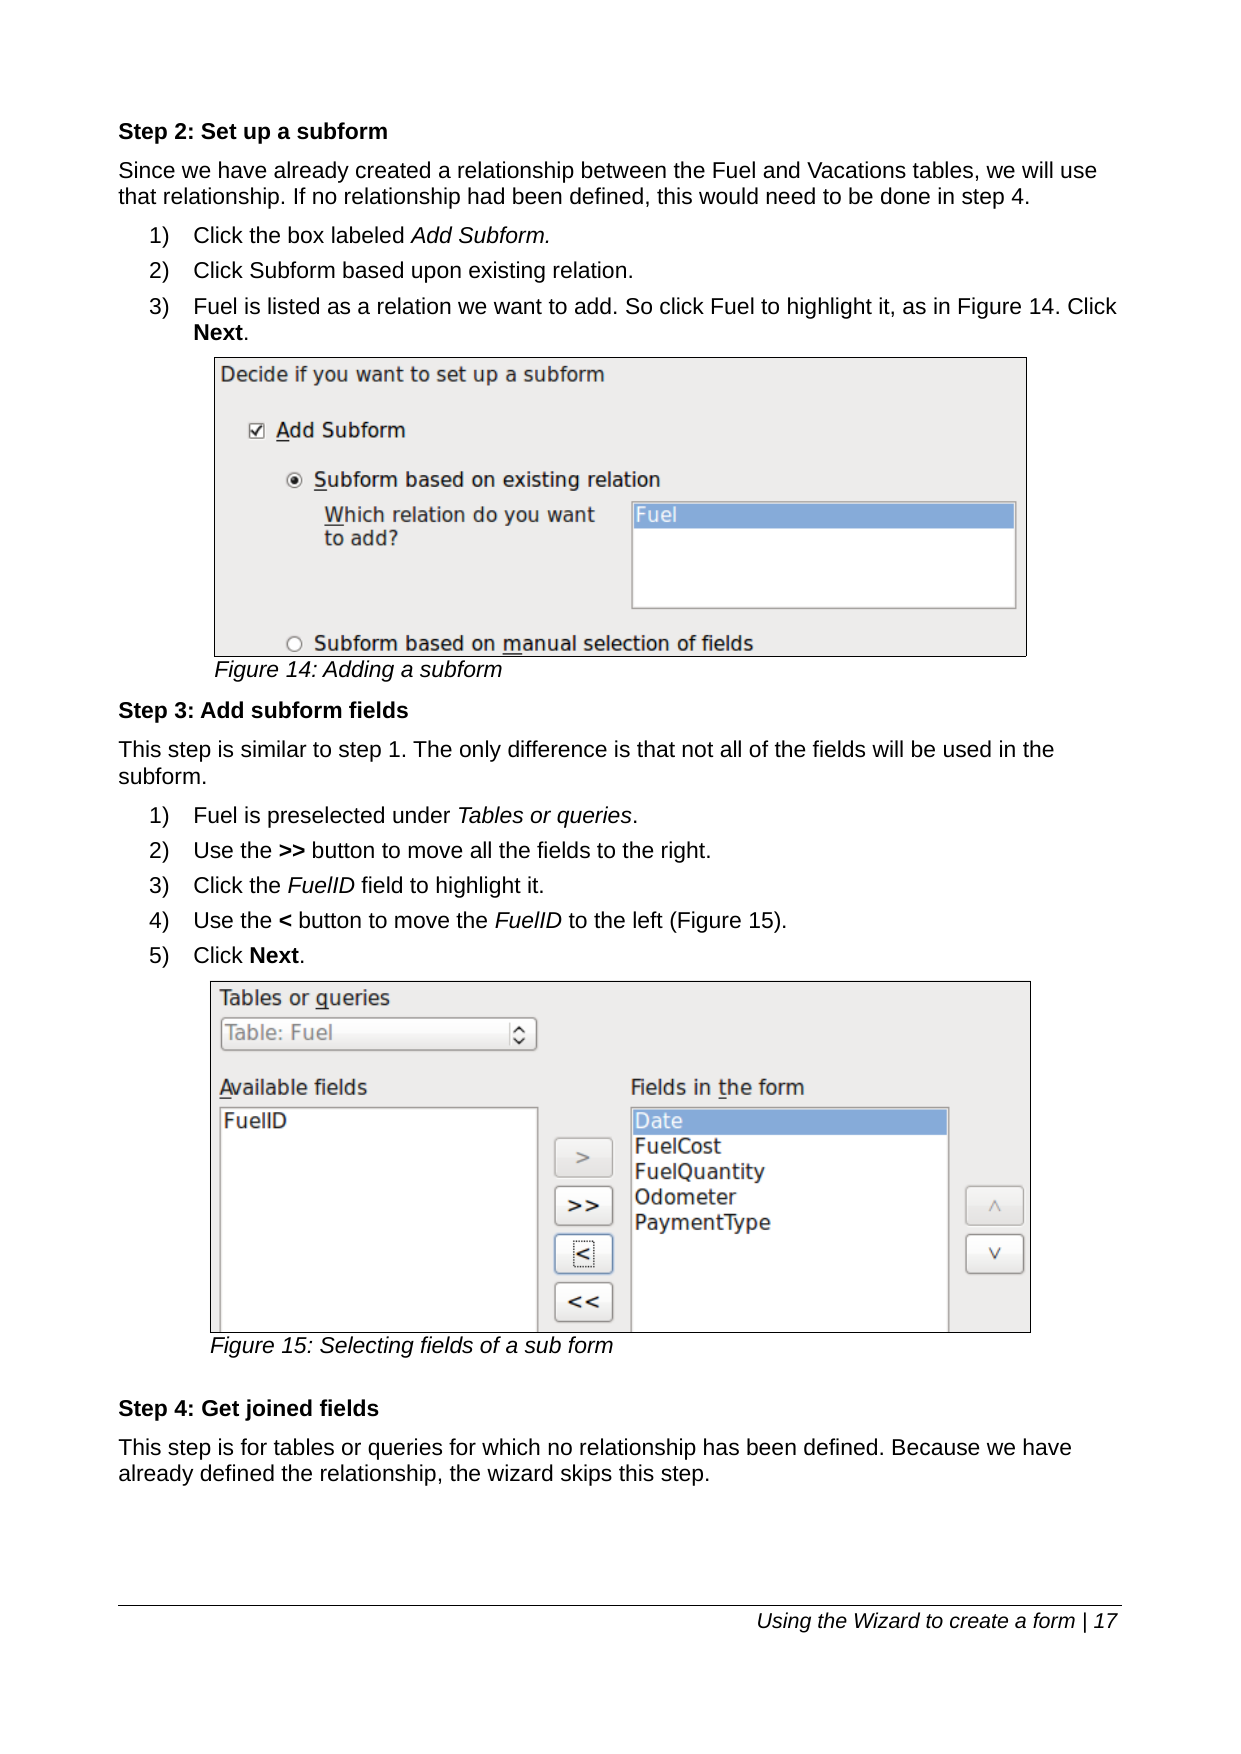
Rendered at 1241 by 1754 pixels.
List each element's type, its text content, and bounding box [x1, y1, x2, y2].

text This step is for tables or queries for which no relationship has been defined. Because we have already defined the relationship, the wizard skips this step. [118, 1433, 1122, 1486]
text Step 2: Set up a subform [118, 118, 1122, 144]
picture [211, 982, 1030, 1332]
picture [215, 358, 1026, 656]
list Fuel is preselected under Tables or queries. [169, 802, 1122, 828]
list Click the box labeled Add Subform. [169, 222, 1122, 248]
list This step is similar to step 1. The only difference is that not all of the fields will be used in the subform. [118, 736, 1122, 789]
list Click Subform based upon existing relation. [169, 257, 1122, 284]
text Since we have already created a relationship between the Fuel and Vacations tables, we will use that relationship. If no relationship had been defined, this would need to be done in step 4. [118, 157, 1122, 210]
list Use the >> button to move all the fields to the right. [169, 837, 1122, 863]
text Figure 14: Adding a subform [214, 657, 1026, 682]
text Step 3: Add subform fields [118, 697, 1122, 724]
list Fuel is listed as a relation we want to add. So click Fuel to highlight it, as in Figure 14. Click Next. [169, 293, 1122, 345]
list Use the < button to move the FuelID to the left (Figure 15). [169, 907, 1122, 933]
text Step 4: Get joined fields [118, 1394, 1122, 1421]
list Click the FuelID field to highlight it. [169, 872, 1122, 898]
text Figure 15: Selecting fields of a sub form [210, 1333, 1031, 1359]
list Click Next. [169, 942, 1122, 969]
